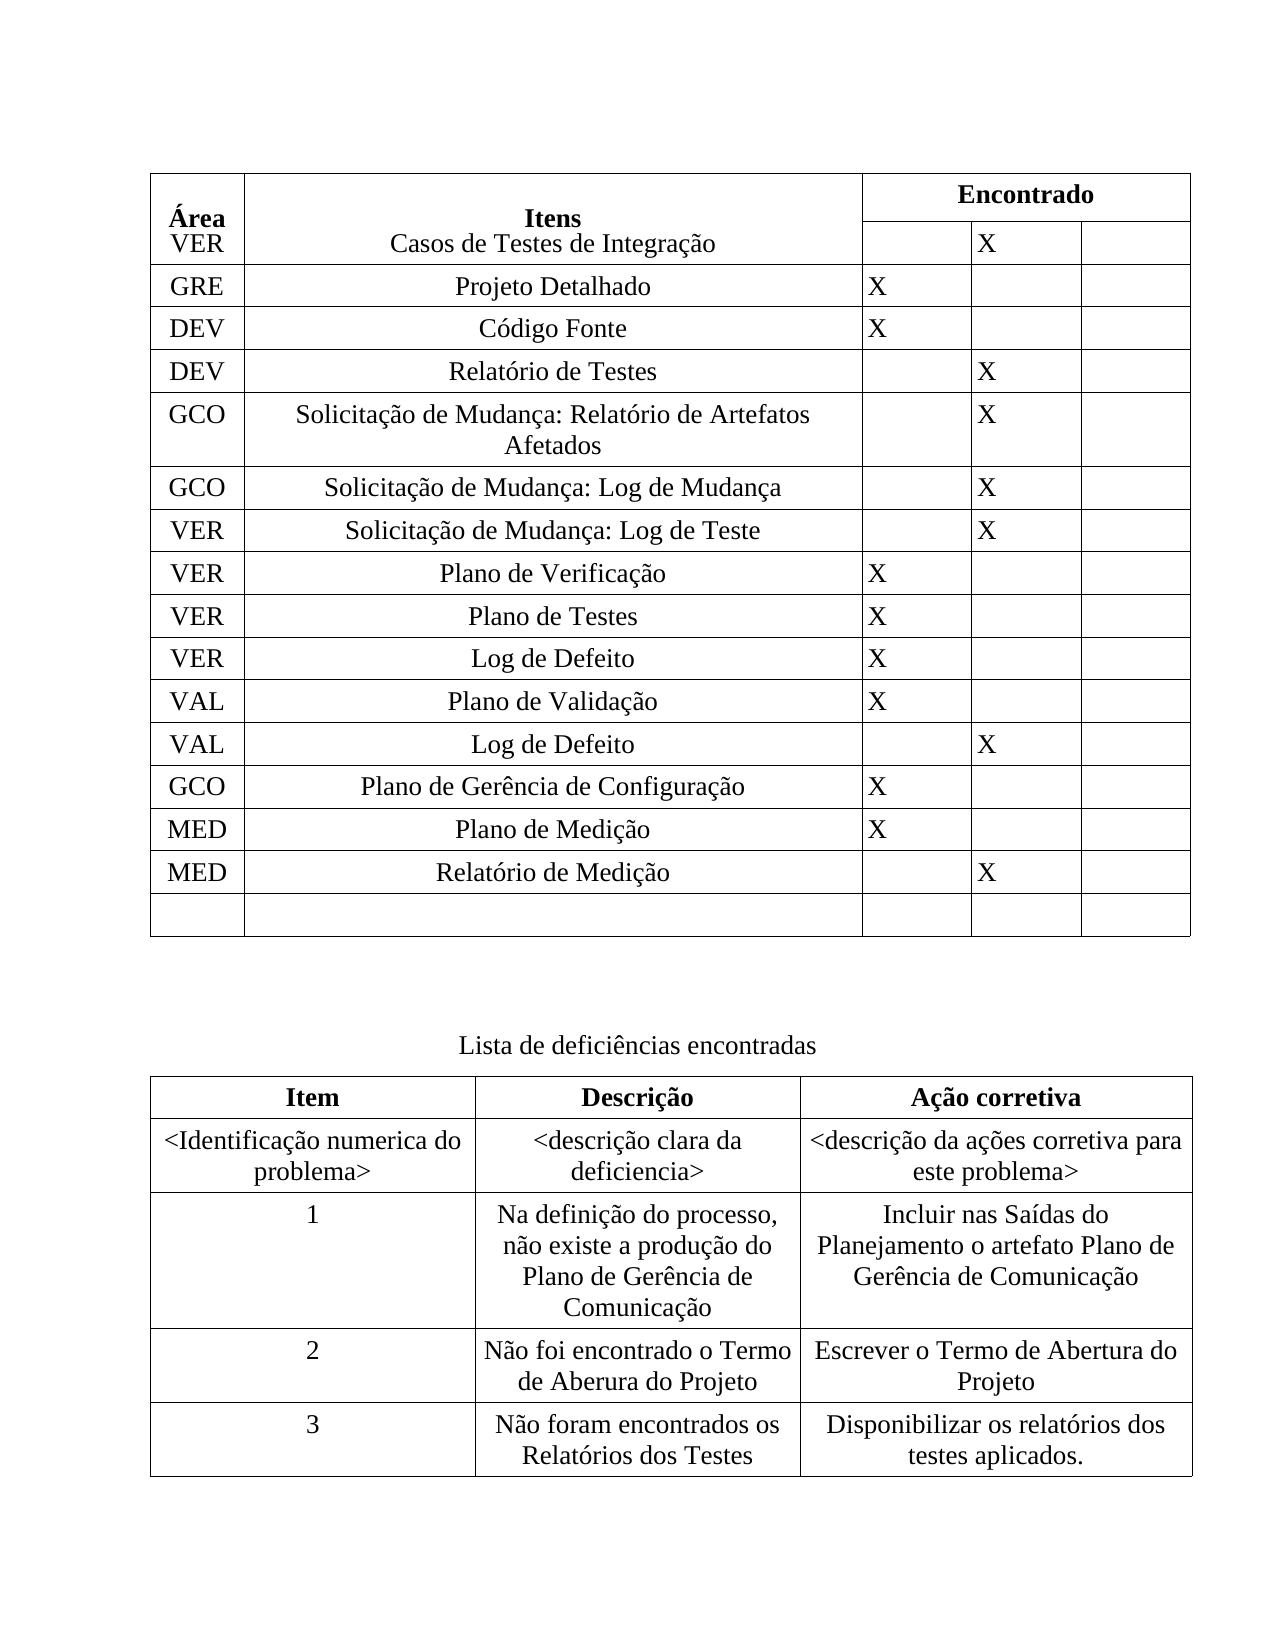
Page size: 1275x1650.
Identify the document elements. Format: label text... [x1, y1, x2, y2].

table_cell X [863, 766, 971, 807]
table_cell DEV [151, 307, 244, 349]
table_cell Plano de Verificação [245, 552, 862, 594]
table_cell X [863, 552, 971, 594]
table_cell MED [151, 851, 244, 893]
table_cell GCO [151, 467, 244, 508]
table_cell Solicitação de Mudança: Relatório de Artefatos Afetados [245, 393, 862, 466]
table_cell X [972, 723, 1081, 765]
table_cell Relatório de Medição [245, 851, 862, 893]
table_cell [863, 510, 971, 551]
table_cell Incluir nas Saídas do Planejamento o artefato Plano de Gerência de Comunicação [801, 1193, 1192, 1328]
table_cell Plano de Gerência de Configuração [245, 766, 862, 807]
table_cell Não foi encontrado o Termo de Aberura do Projeto [476, 1329, 800, 1402]
table_cell [863, 723, 971, 765]
table_cell [972, 595, 1081, 637]
table_cell [1082, 894, 1190, 936]
table_cell <descrição clara da deficiencia> [476, 1119, 800, 1192]
table_cell Log de Defeito [245, 638, 862, 679]
table_cell [863, 467, 971, 508]
table_cell 2 [151, 1329, 475, 1402]
table_cell Escrever o Termo de Abertura do Projeto [801, 1329, 1192, 1402]
table_header Descrição [476, 1077, 800, 1118]
table_cell X [863, 809, 971, 850]
table_header Itens [245, 174, 862, 221]
table_cell [1082, 723, 1190, 765]
table_header Área [151, 174, 244, 221]
table_cell Disponibilizar os relatórios dos testes aplicados. [801, 1403, 1192, 1476]
table_cell MED [151, 809, 244, 850]
table_cell 3 [151, 1403, 475, 1476]
table_cell X [863, 638, 971, 679]
table_cell [972, 638, 1081, 679]
table_cell VER [151, 595, 244, 637]
table_cell Projeto Detalhado [245, 265, 862, 306]
table_cell [1082, 510, 1190, 551]
table_cell VER [151, 510, 244, 551]
table_cell Plano de Validação [245, 680, 862, 722]
table_header Item [151, 1077, 475, 1118]
text Lista de deficiências encontradas [150, 1029, 1125, 1060]
table_cell X [863, 307, 971, 349]
table_cell [1082, 680, 1190, 722]
table_cell X [863, 680, 971, 722]
table_cell Log de Defeito [245, 723, 862, 765]
table_cell Plano de Testes [245, 595, 862, 637]
table_cell X [972, 467, 1081, 508]
table_cell Plano de Medição [245, 809, 862, 850]
table_cell [972, 766, 1081, 807]
table_cell 1 [151, 1193, 475, 1328]
table_cell <descrição da ações corretiva para este problema> [801, 1119, 1192, 1192]
table_cell [863, 894, 971, 936]
table_cell X [972, 350, 1081, 392]
table_cell X [863, 595, 971, 637]
table_cell [863, 222, 971, 264]
table_cell [1082, 851, 1190, 893]
table_cell <Identificação numerica do problema> [151, 1119, 475, 1192]
table_cell [1082, 265, 1190, 306]
table_cell Na definição do processo, não existe a produção do Plano de Gerência de Comunicação [476, 1193, 800, 1328]
table_cell Relatório de Testes [245, 350, 862, 392]
table_cell Solicitação de Mudança: Log de Mudança [245, 467, 862, 508]
table_cell [1082, 809, 1190, 850]
table_cell [863, 393, 971, 466]
table_cell [863, 851, 971, 893]
table_cell VAL [151, 680, 244, 722]
table_cell [972, 809, 1081, 850]
table_cell X [972, 851, 1081, 893]
table_cell [972, 307, 1081, 349]
table_cell GCO [151, 766, 244, 807]
table_cell [1082, 595, 1190, 637]
table_cell X [972, 222, 1081, 264]
table_cell [972, 552, 1081, 594]
table_cell DEV [151, 350, 244, 392]
table_cell [245, 894, 862, 936]
table_cell VAL [151, 723, 244, 765]
table_cell Código Fonte [245, 307, 862, 349]
table_cell [1082, 766, 1190, 807]
table_cell Não foram encontrados os Relatórios dos Testes [476, 1403, 800, 1476]
table_header Encontrado [863, 174, 1190, 221]
table_cell [1082, 552, 1190, 594]
table_cell [863, 350, 971, 392]
table_header Ação corretiva [801, 1077, 1192, 1118]
table_cell X [972, 510, 1081, 551]
table_cell [972, 265, 1081, 306]
table_cell [972, 680, 1081, 722]
table_cell [1082, 467, 1190, 508]
table_cell VER [151, 221, 244, 264]
table_cell [1082, 638, 1190, 679]
table_cell GRE [151, 265, 244, 306]
table_cell [151, 894, 244, 936]
table_cell X [972, 393, 1081, 466]
table_cell Casos de Testes de Integração [245, 221, 862, 264]
table_cell Solicitação de Mudança: Log de Teste [245, 510, 862, 551]
table_cell GCO [151, 393, 244, 466]
table_cell VER [151, 552, 244, 594]
table_cell VER [151, 638, 244, 679]
table_cell [1082, 307, 1190, 349]
table_cell X [863, 265, 971, 306]
table_cell [1082, 350, 1190, 392]
table_cell [1082, 222, 1190, 264]
table_cell [1082, 393, 1190, 466]
table_cell [972, 894, 1081, 936]
